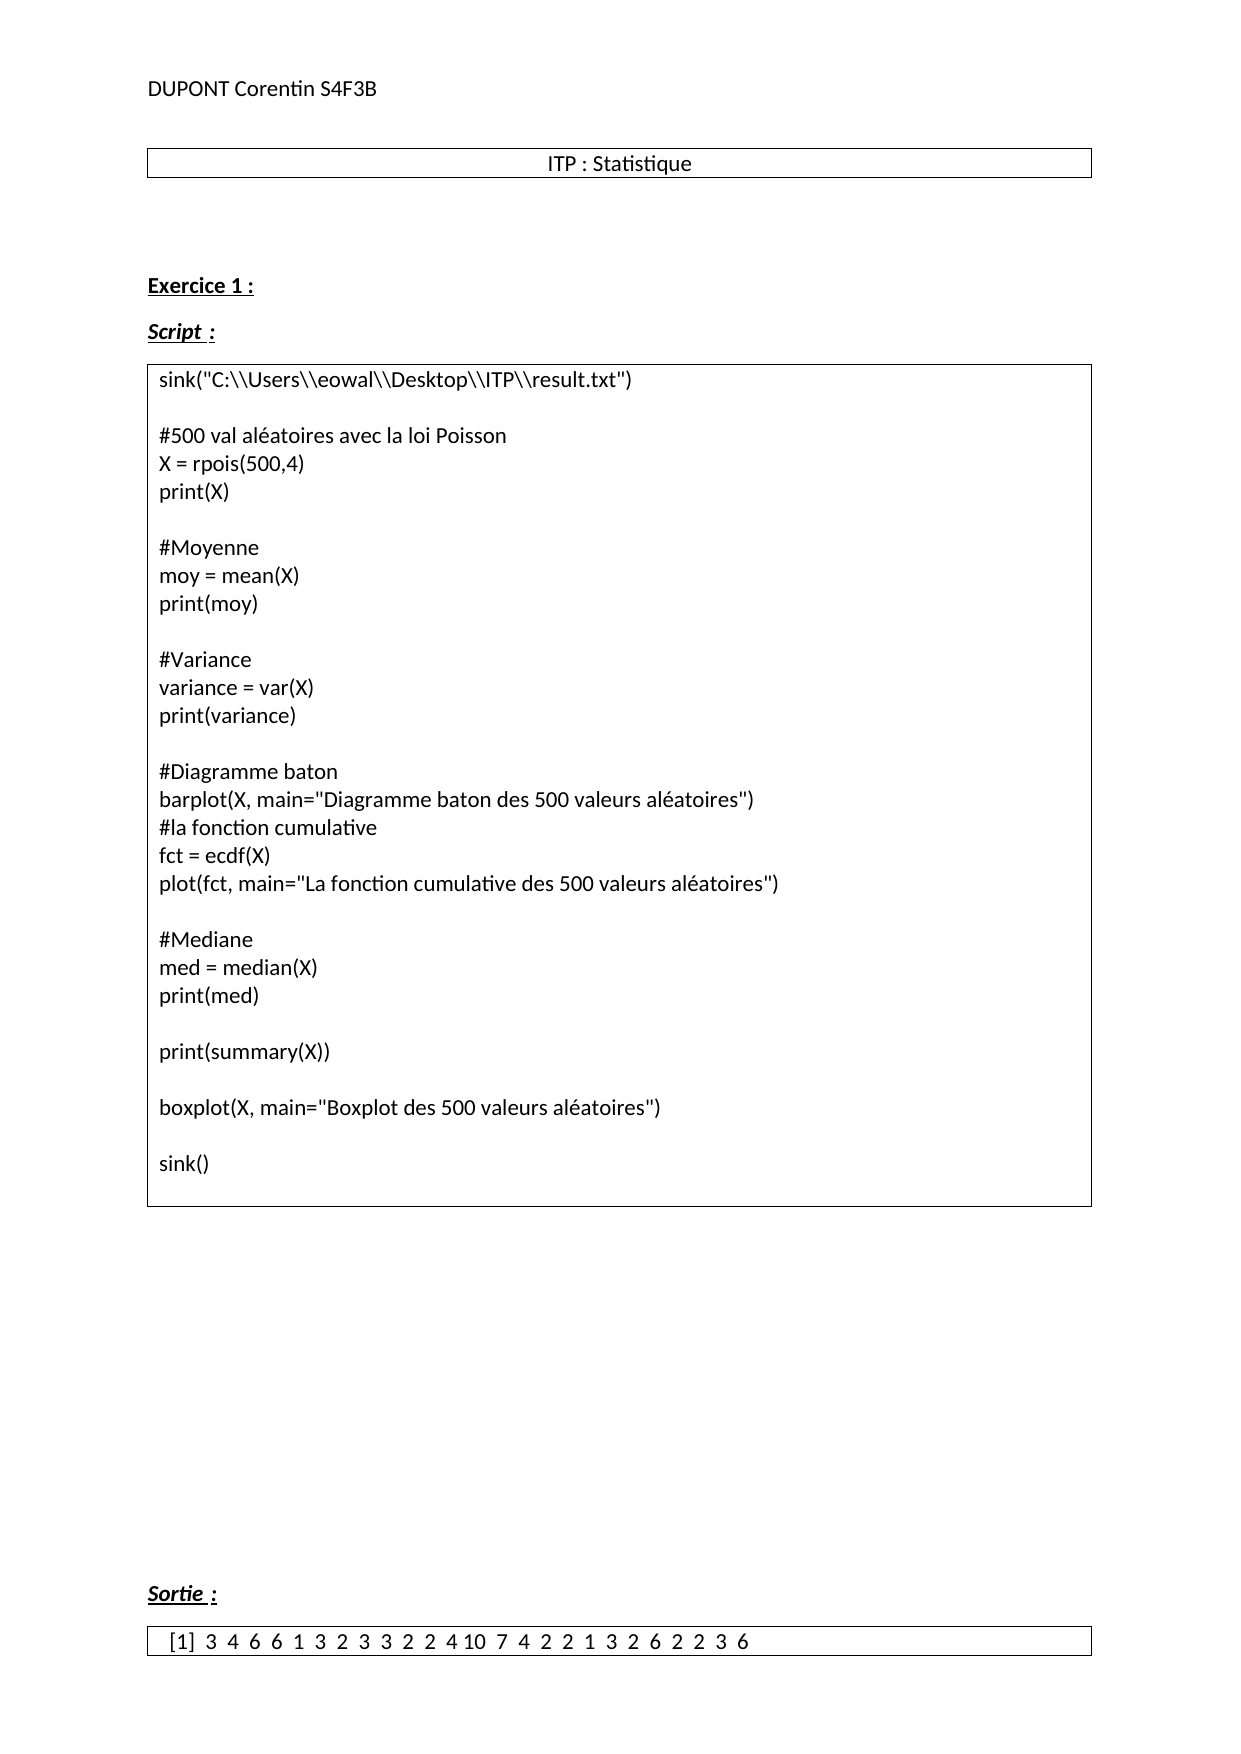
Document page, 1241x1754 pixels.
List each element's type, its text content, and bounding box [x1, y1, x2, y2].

text Script : [148, 317, 1093, 345]
text Exercice 1 : [148, 271, 1093, 299]
text Sortie : [148, 1579, 1093, 1607]
table_header [1] 3 4 6 6 1 3 2 3 3 2 2 4 10 7 4 2 2 1 3 2 6 2 2 3 6 [148, 1627, 1091, 1655]
table_header ITP : Statistique [148, 149, 1091, 177]
table_header sink("C:\\Users\\eowal\\Desktop\\ITP\\result.txt") #500 val aléatoires avec la loi Poisson X = rpois(500,4) print(X) #Moyenne moy = mean(X) print(moy) #Variance variance = var(X) print(variance) #Diagramme baton barplot(X, main="Diagramme baton des 500 valeurs aléatoires") #la fonction cumulative fct = ecdf(X) plot(fct, main="La fonction cumulative des 500 valeurs aléatoires") #Mediane med = median(X) print(med) print(summary(X)) boxplot(X, main="Boxplot des 500 valeurs aléatoires") sink() [148, 365, 1091, 1206]
